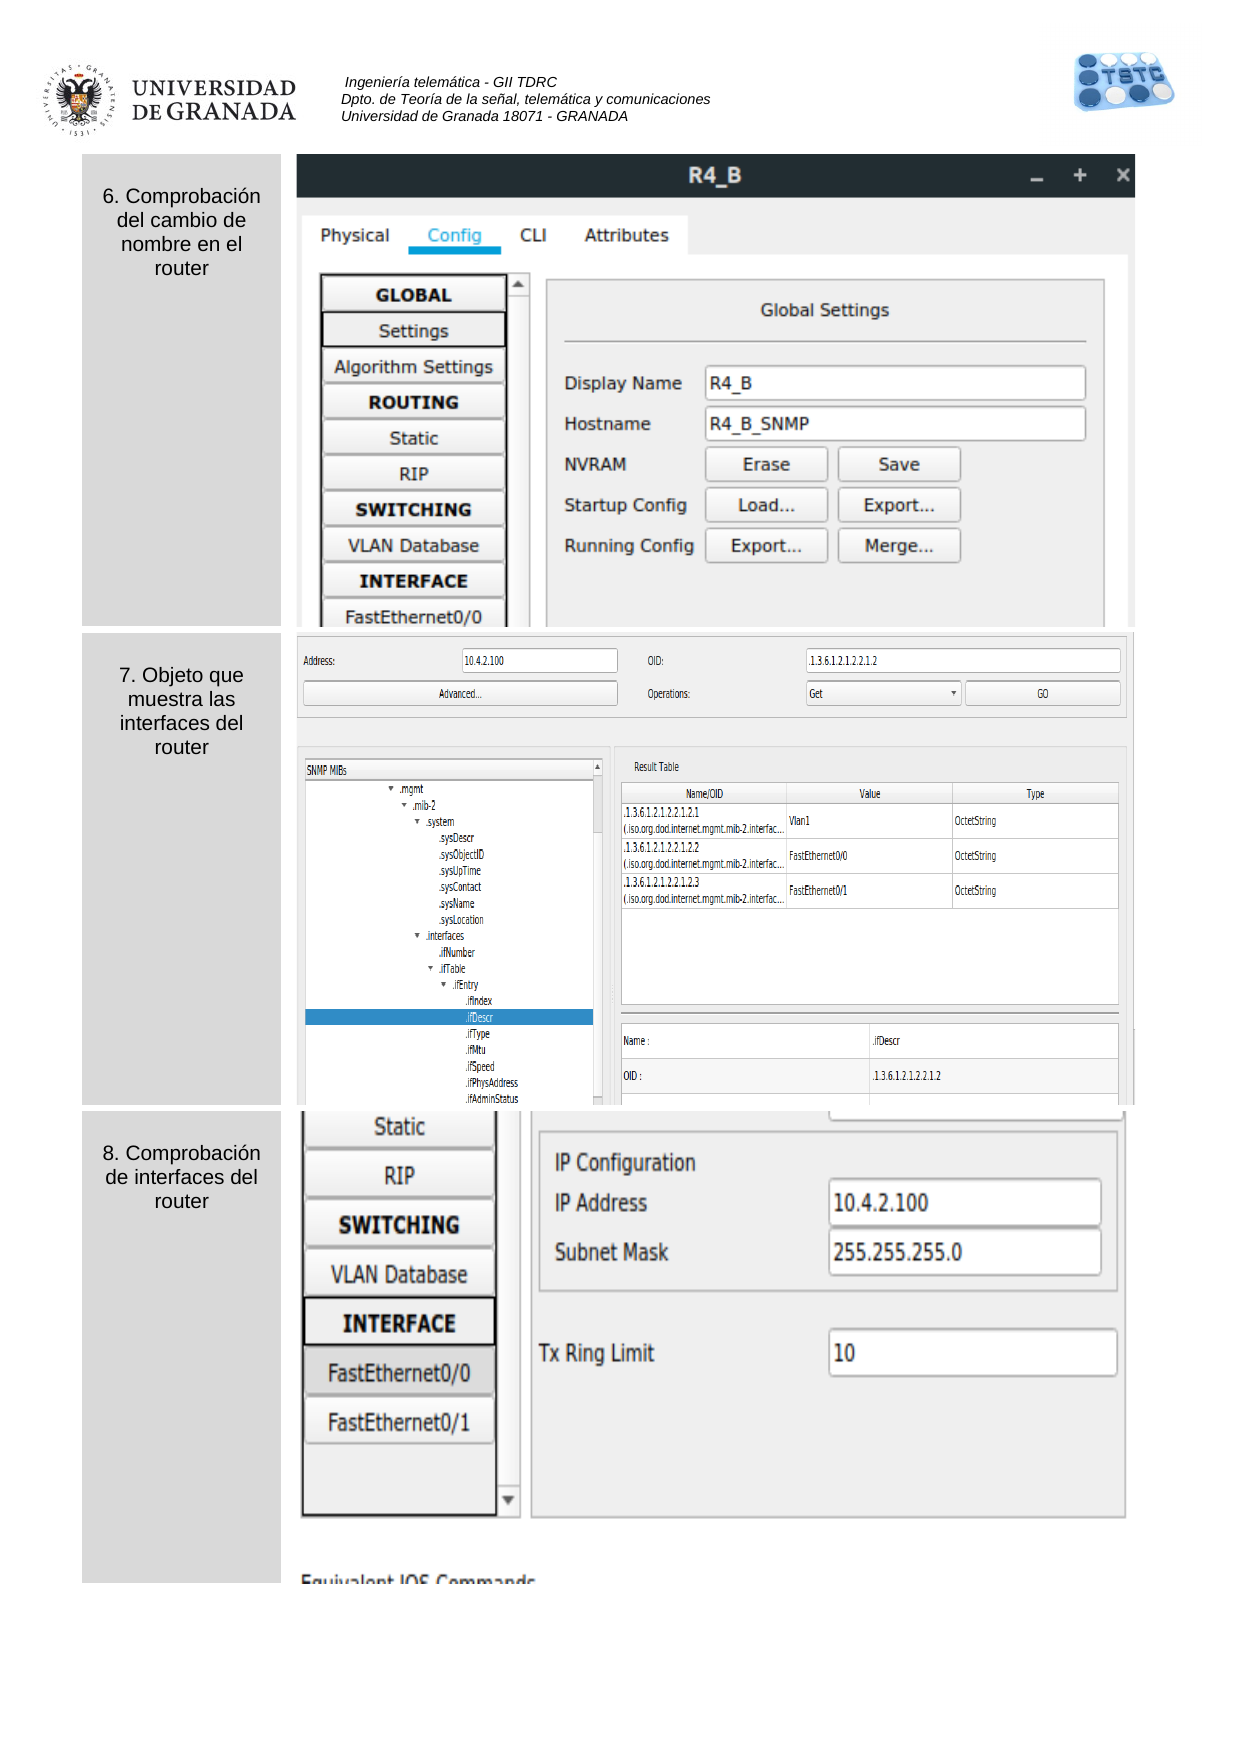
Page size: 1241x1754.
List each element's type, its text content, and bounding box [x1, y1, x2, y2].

table_cell 8. Comprobación de interfaces del router [82, 1111, 281, 1583]
picture [296, 1111, 1136, 1584]
table_cell [288, 1111, 296, 1583]
table_cell [288, 154, 296, 626]
table_cell [1136, 1111, 1159, 1583]
table_cell [288, 633, 296, 1105]
picture [28, 50, 309, 146]
table_cell 7. Objeto que muestra las interfaces del router [82, 633, 281, 1105]
table_cell [1136, 633, 1159, 1105]
table_cell 6. Comprobación del cambio de nombre en el router [82, 154, 281, 626]
picture [296, 632, 1136, 1105]
picture [1038, 23, 1202, 146]
table_cell [1136, 154, 1159, 626]
picture [296, 154, 1136, 627]
